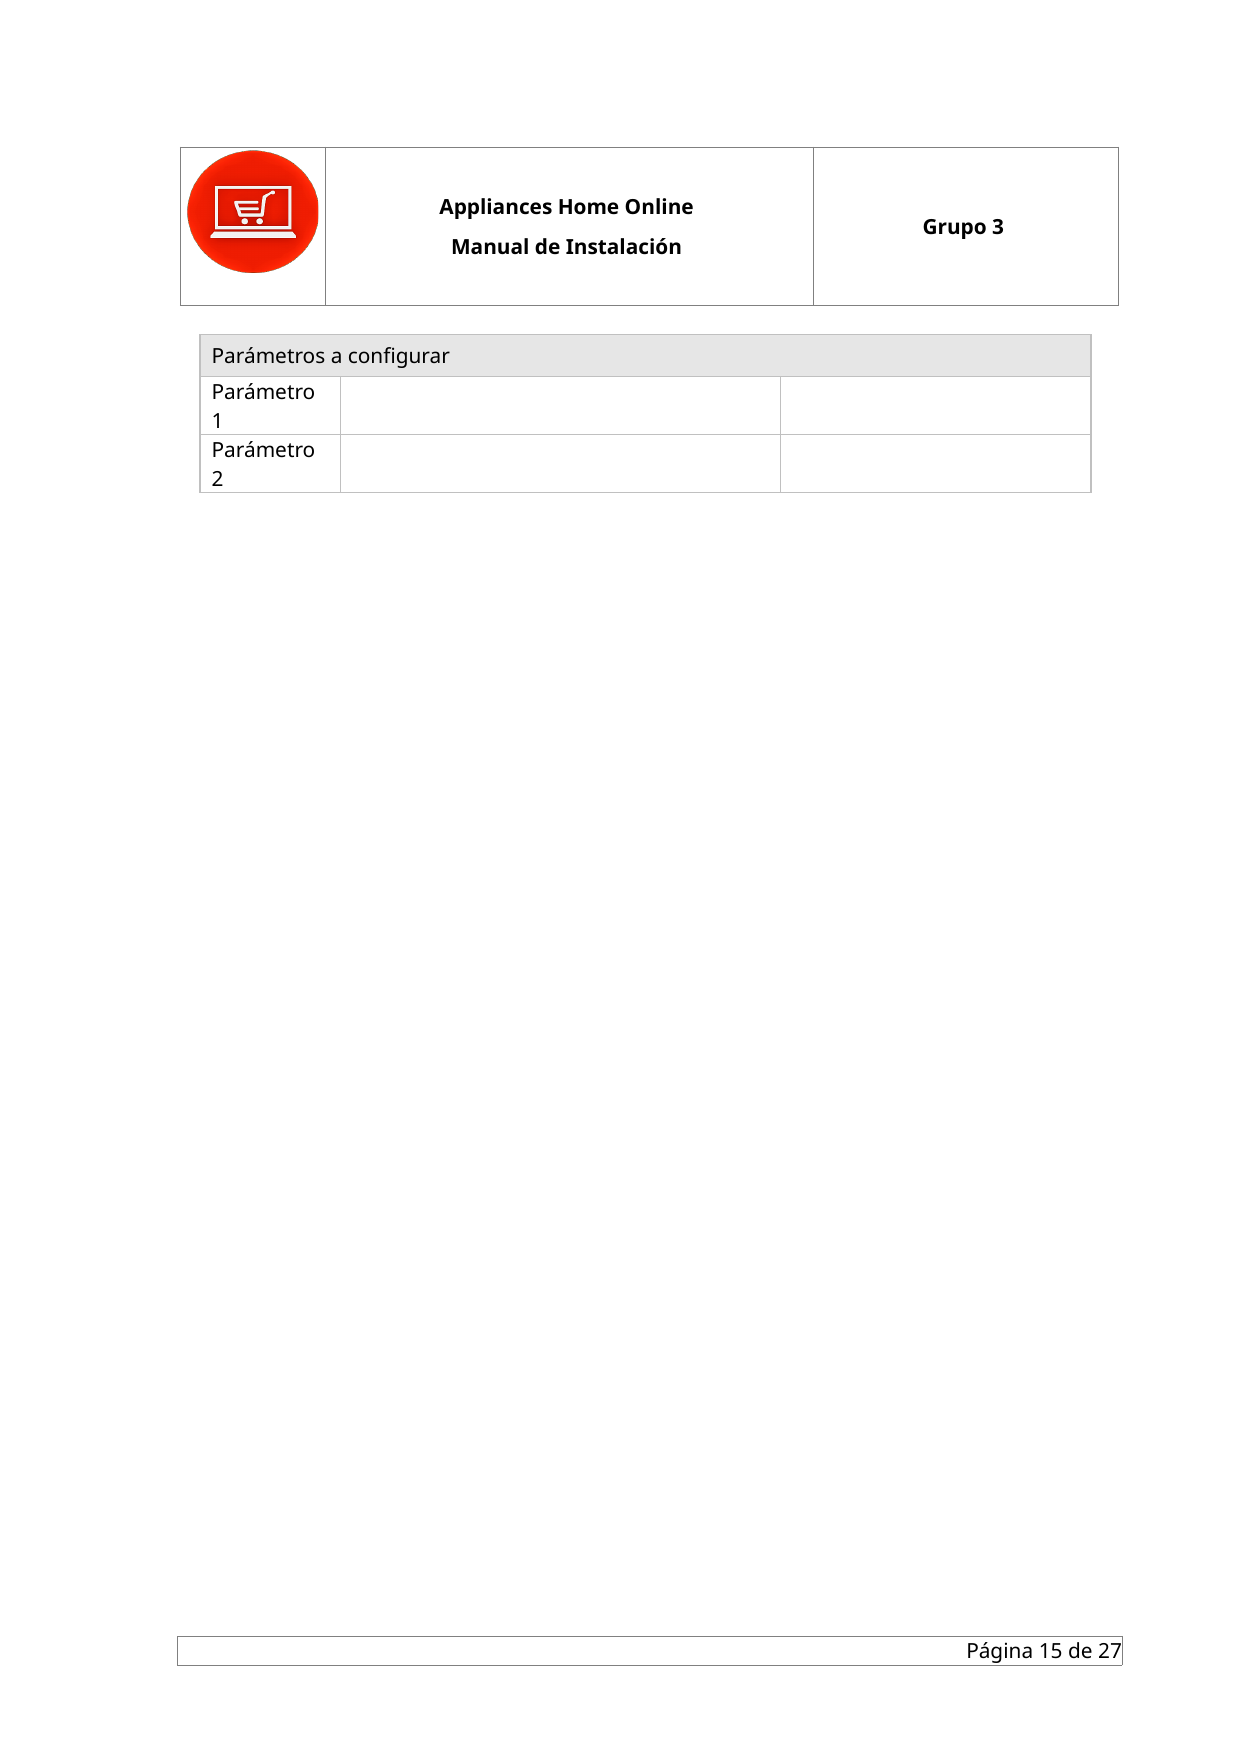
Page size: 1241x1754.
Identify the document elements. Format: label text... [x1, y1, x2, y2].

table_cell [1092, 434, 1240, 492]
table_cell Parámetro 1 [201, 377, 340, 434]
table_cell [781, 377, 1090, 434]
table_cell [1092, 334, 1240, 376]
table_cell [341, 435, 780, 492]
table_cell [1092, 376, 1240, 434]
table_cell Parámetros a configurar [201, 335, 1090, 376]
table_cell [781, 435, 1090, 492]
table_cell Parámetro 2 [201, 435, 340, 492]
table_cell [341, 377, 780, 434]
